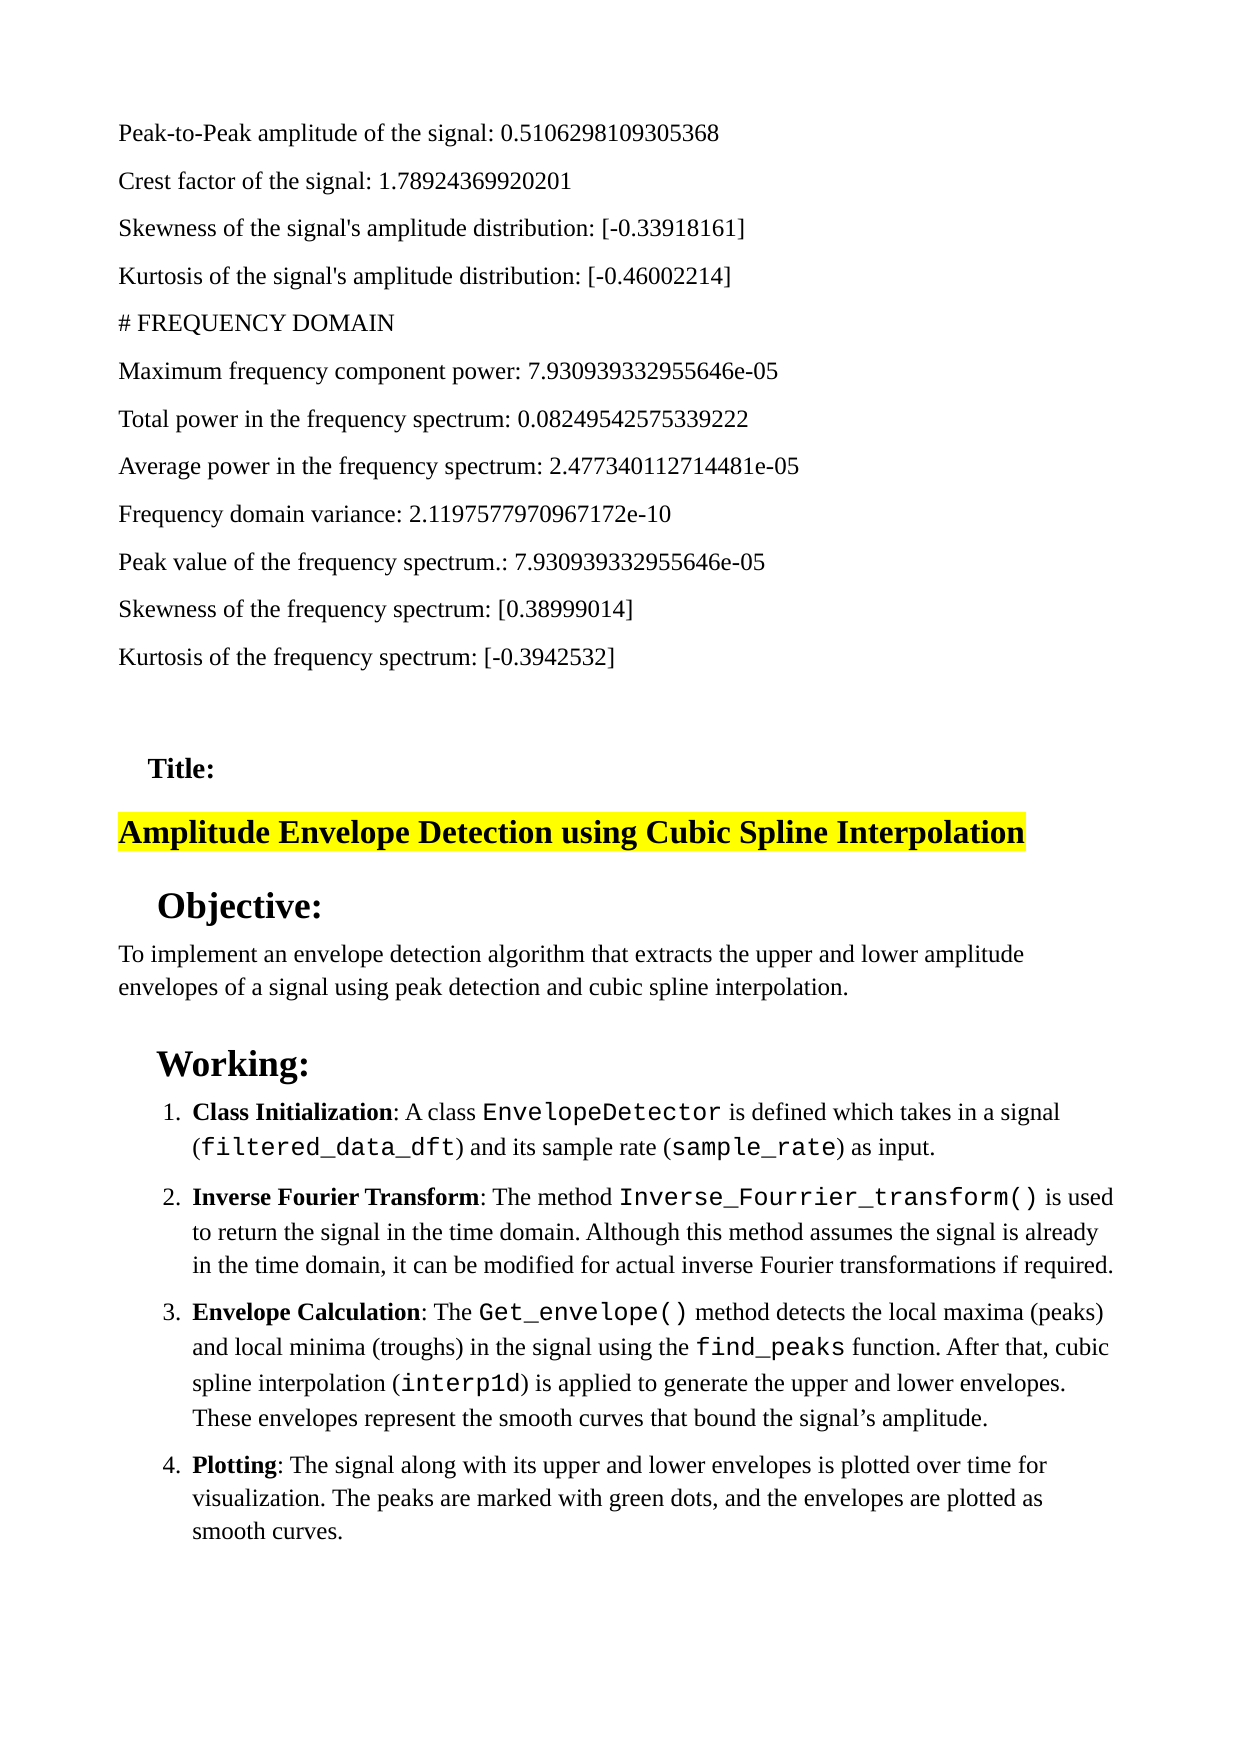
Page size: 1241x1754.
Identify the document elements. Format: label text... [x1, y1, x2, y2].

text Crest factor of the signal: 1.78924369920201 [118, 166, 1122, 194]
text Frequency domain variance: 2.1197577970967172e-10 [118, 499, 1122, 528]
text Kurtosis of the signal's amplitude distribution: [-0.46002214] [118, 261, 1122, 290]
subtitle Amplitude Envelope Detection using Cubic Spline Interpolation [118, 812, 1122, 851]
subtitle 📄 Title: [118, 752, 1122, 785]
text Average power in the frequency spectrum: 2.477340112714481e-05 [118, 451, 1122, 480]
text Kurtosis of the frequency spectrum: [-0.3942532] [118, 642, 1122, 671]
text To implement an envelope detection algorithm that extracts the upper and lower amplitude envelopes of a signal using peak detection and cubic spline interpolation. [118, 939, 1122, 1001]
text Total power in the frequency spectrum: 0.08249542575339222 [118, 404, 1122, 432]
list Envelope Calculation: The Get_envelope() method detects the local maxima (peaks) and local minima (troughs) in the signal using the find_peaks function. After that, cubic spline interpolation (interp1d) is applied to generate the upper and lower envelopes. These envelopes represent the smooth curves that bound the signal’s amplitude. [162, 1297, 1122, 1431]
text Skewness of the frequency spectrum: [0.38999014] [118, 594, 1122, 623]
text Peak value of the frequency spectrum.: 7.930939332955646e-05 [118, 547, 1122, 575]
subtitle 🔧 Working: [118, 1041, 1122, 1084]
list Plotting: The signal along with its upper and lower envelopes is plotted over time for visualization. The peaks are marked with green dots, and the envelopes are plotted as smooth curves. [162, 1450, 1122, 1545]
list Inverse Fourier Transform: The method Inverse_Fourrier_transform() is used to return the signal in the time domain. Although this method assumes the signal is already in the time domain, it can be modified for actual inverse Fourier transformations if required. [162, 1182, 1122, 1278]
list Class Initialization: A class EnvelopeDetector is defined which takes in a signal (filtered_data_dft) and its sample rate (sample_rate) as input. [162, 1097, 1122, 1162]
text Maximum frequency component power: 7.930939332955646e-05 [118, 356, 1122, 385]
text Skewness of the signal's amplitude distribution: [-0.33918161] [118, 213, 1122, 242]
text Peak-to-Peak amplitude of the signal: 0.5106298109305368 [118, 118, 1122, 147]
subtitle 🎯 Objective: [118, 884, 1122, 927]
text # FREQUENCY DOMAIN [118, 308, 1122, 337]
